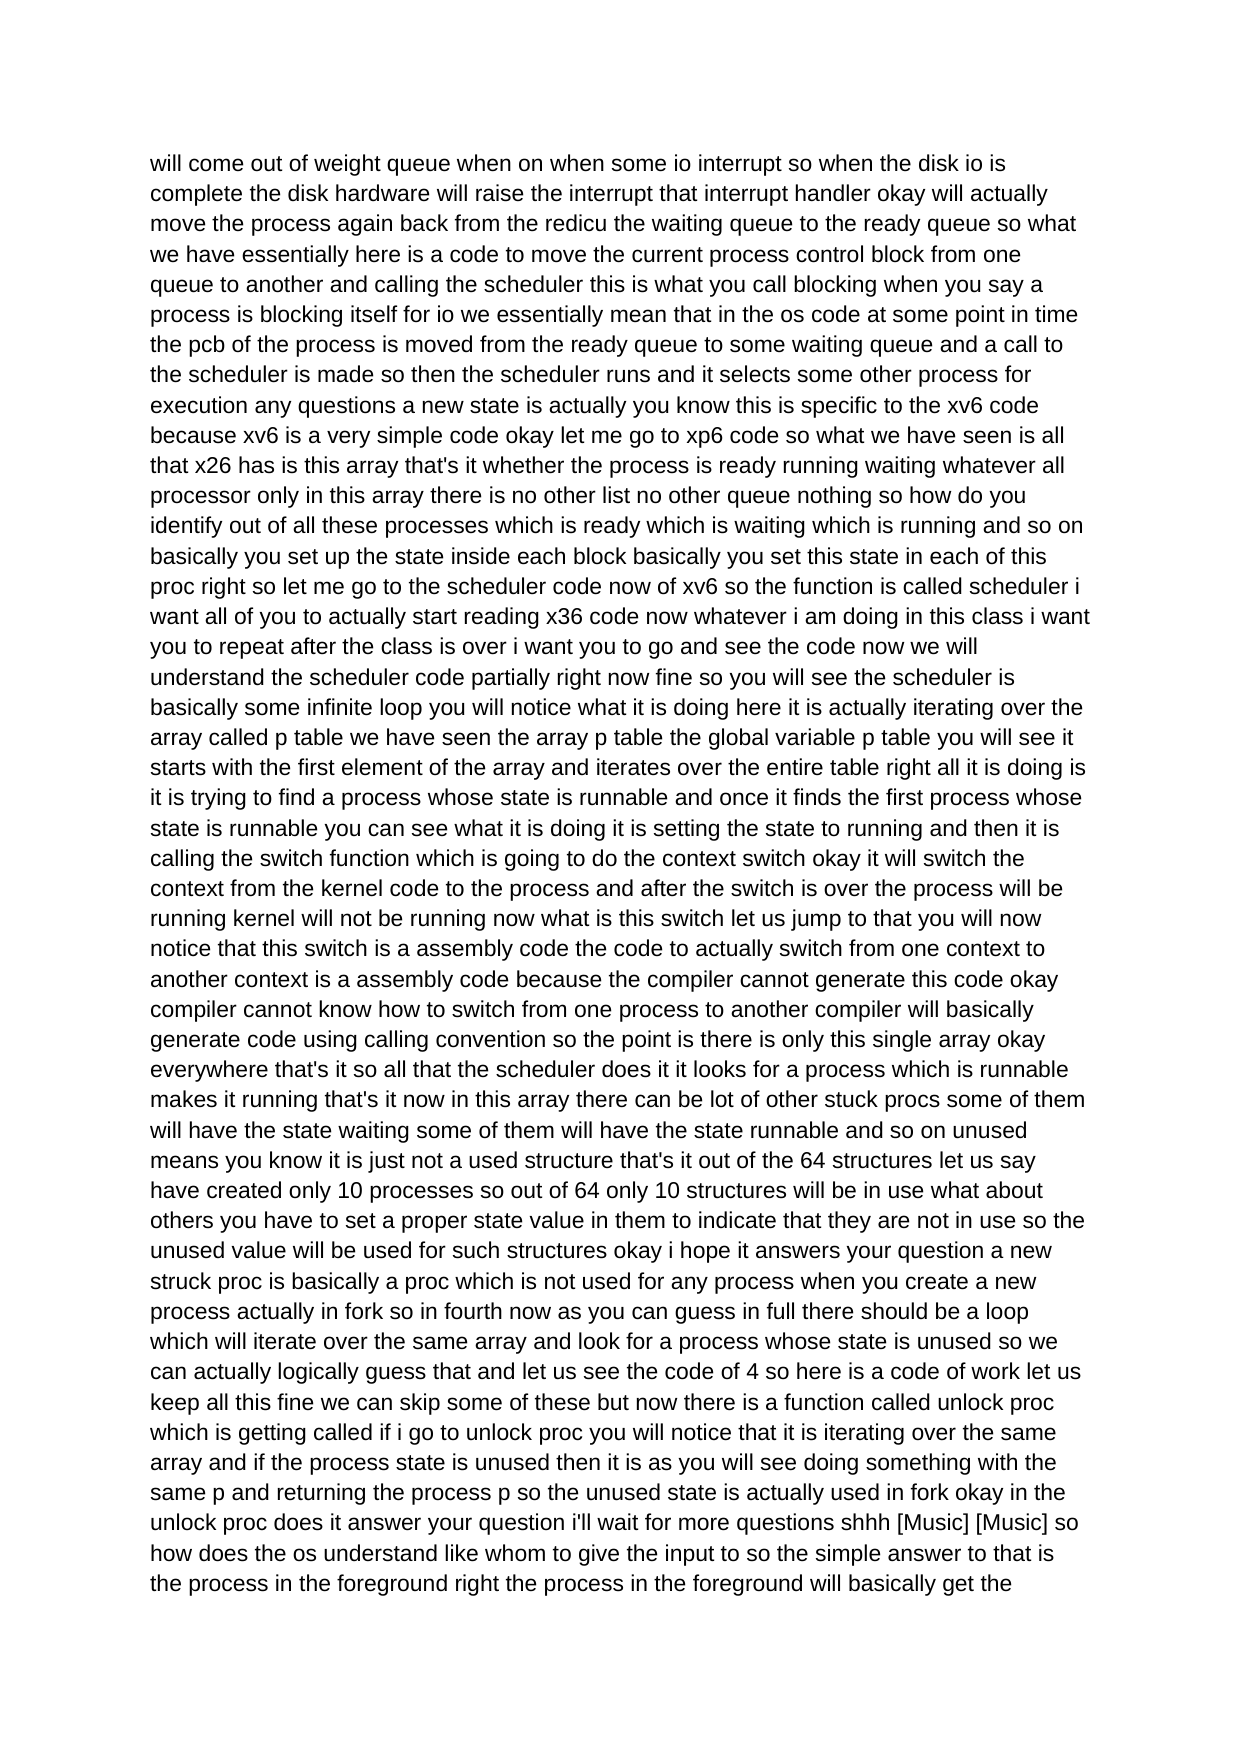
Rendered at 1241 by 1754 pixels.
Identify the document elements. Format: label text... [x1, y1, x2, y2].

text will come out of weight queue when on when some io interrupt so when the disk io is complete the disk hardware will raise the interrupt that interrupt handler okay will actually move the process again back from the redicu the waiting queue to the ready queue so what we have essentially here is a code to move the current process control block from one queue to another and calling the scheduler this is what you call blocking when you say a process is blocking itself for io we essentially mean that in the os code at some point in time the pcb of the process is moved from the ready queue to some waiting queue and a call to the scheduler is made so then the scheduler runs and it selects some other process for execution any questions a new state is actually you know this is specific to the xv6 code because xv6 is a very simple code okay let me go to xp6 code so what we have seen is all that x26 has is this array that's it whether the process is ready running waiting whatever all processor only in this array there is no other list no other queue nothing so how do you identify out of all these processes which is ready which is waiting which is running and so on basically you set up the state inside each block basically you set this state in each of this proc right so let me go to the scheduler code now of xv6 so the function is called scheduler i want all of you to actually start reading x36 code now whatever i am doing in this class i want you to repeat after the class is over i want you to go and see the code now we will understand the scheduler code partially right now fine so you will see the scheduler is basically some infinite loop you will notice what it is doing here it is actually iterating over the array called p table we have seen the array p table the global variable p table you will see it starts with the first element of the array and iterates over the entire table right all it is doing is it is trying to find a process whose state is runnable and once it finds the first process whose state is runnable you can see what it is doing it is setting the state to running and then it is calling the switch function which is going to do the context switch okay it will switch the context from the kernel code to the process and after the switch is over the process will be running kernel will not be running now what is this switch let us jump to that you will now notice that this switch is a assembly code the code to actually switch from one context to another context is a assembly code because the compiler cannot generate this code okay compiler cannot know how to switch from one process to another compiler will basically generate code using calling convention so the point is there is only this single array okay everywhere that's it so all that the scheduler does it it looks for a process which is runnable makes it running that's it now in this array there can be lot of other stuck procs some of them will have the state waiting some of them will have the state runnable and so on unused means you know it is just not a used structure that's it out of the 64 structures let us say have created only 10 processes so out of 64 only 10 structures will be in use what about others you have to set a proper state value in them to indicate that they are not in use so the unused value will be used for such structures okay i hope it answers your question a new struck proc is basically a proc which is not used for any process when you create a new process actually in fork so in fourth now as you can guess in full there should be a loop which will iterate over the same array and look for a process whose state is unused so we can actually logically guess that and let us see the code of 4 so here is a code of work let us keep all this fine we can skip some of these but now there is a function called unlock proc which is getting called if i go to unlock proc you will notice that it is iterating over the same array and if the process state is unused then it is as you will see doing something with the same p and returning the process p so the unused state is actually used in fork okay in the unlock proc does it answer your question i'll wait for more questions shhh [Music] [Music] so how does the os understand like whom to give the input to so the simple answer to that is the process in the foreground right the process in the foreground will basically get the [150, 150, 1090, 1596]
